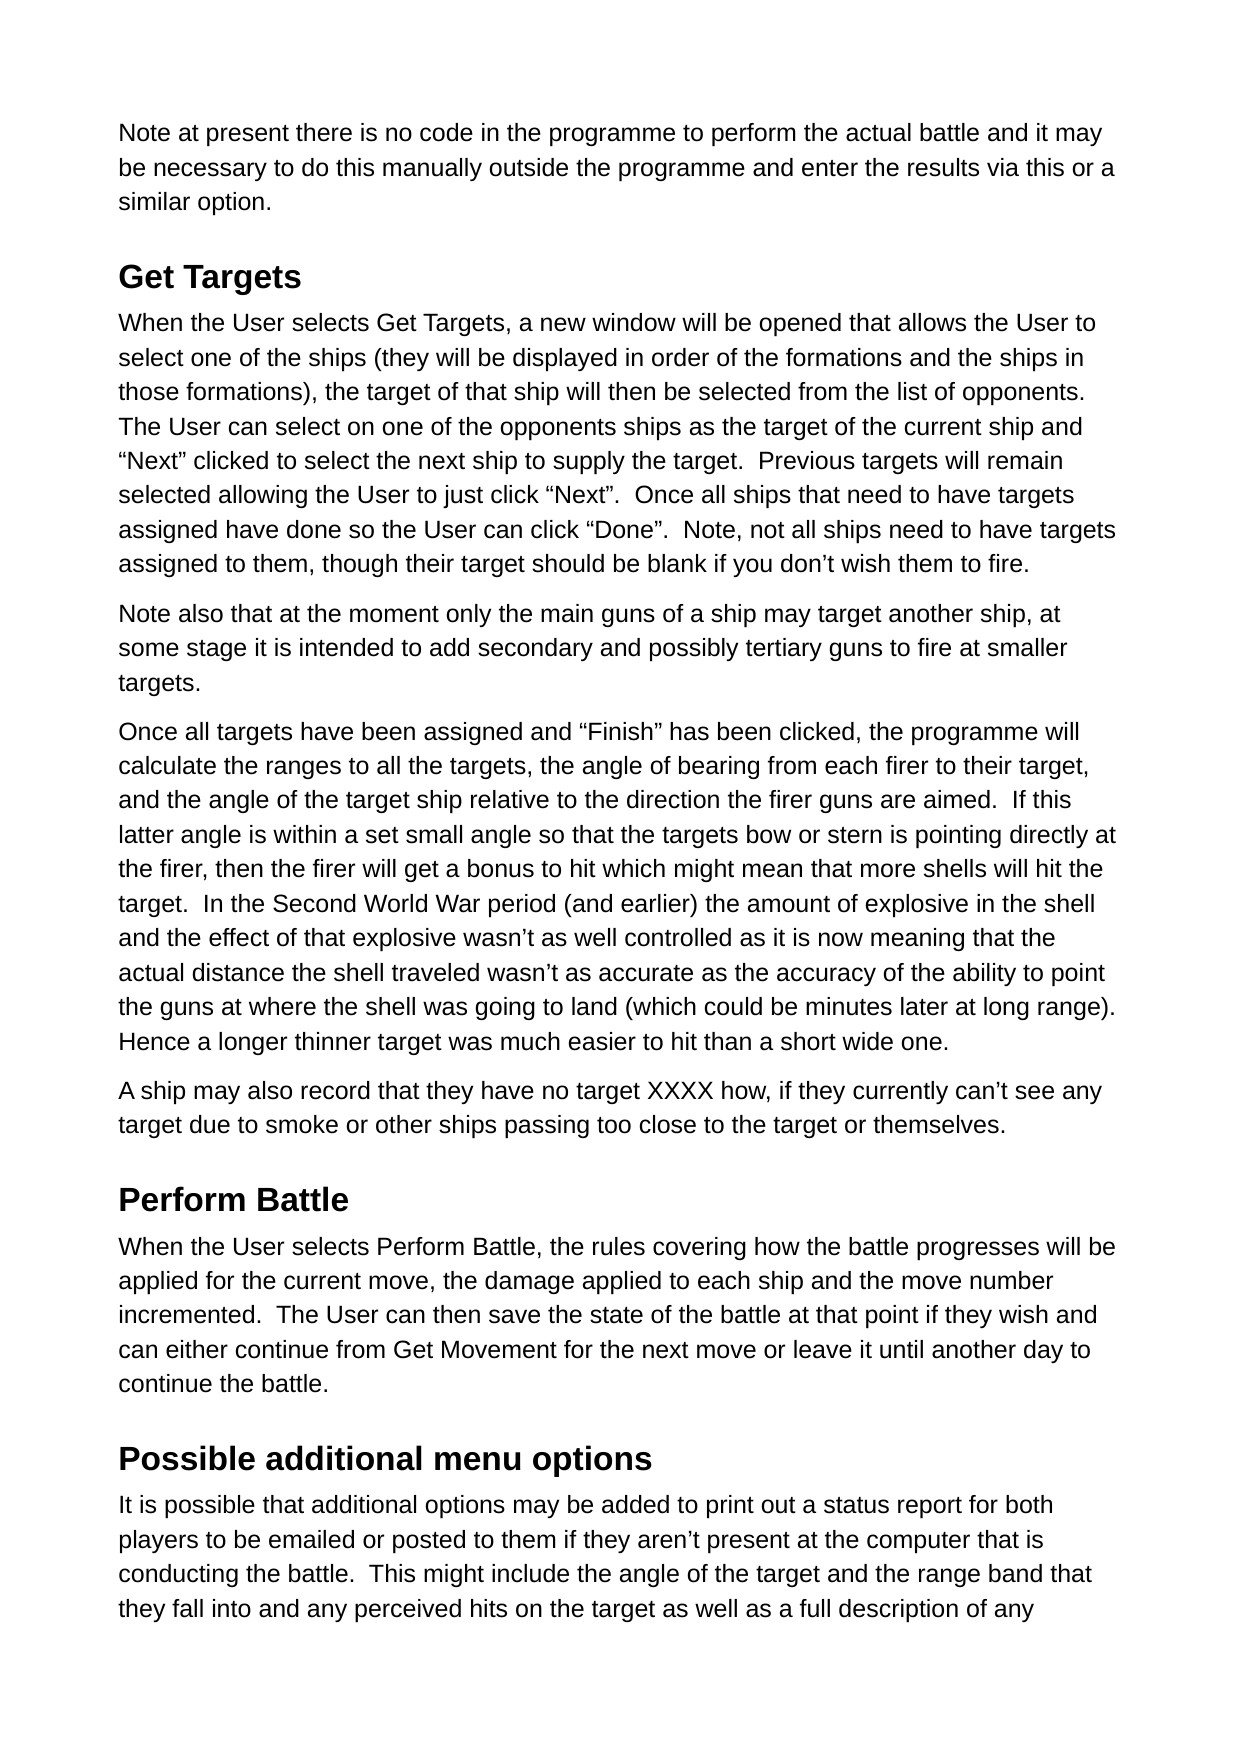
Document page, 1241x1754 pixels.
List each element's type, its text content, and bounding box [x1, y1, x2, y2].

text When the User selects Get Targets, a new window will be opened that allows the User to select one of the ships (they will be displayed in order of the formations and the ships in those formations), the target of that ship will then be selected from the list of opponents. The User can select on one of the opponents ships as the target of the current ship and “Next” clicked to select the next ship to supply the target. Previous targets will remain selected allowing the User to just click “Next”. Once all ships that need to have targets assigned have done so the User can click “Done”. Note, not all ships need to have targets assigned to them, though their target should be blank if you don’t wish them to fire. [118, 308, 1122, 578]
text Once all targets have been assigned and “Finish” has been clicked, the programme will calculate the ranges to all the targets, the angle of bearing from each firer to their target, and the angle of the target ship relative to the direction the firer guns are aimed. If this latter angle is within a set small angle so that the targets bow or stern is pointing directly at the firer, then the firer will get a bonus to hit which might mean that more shells will hit the target. In the Second World War period (and earlier) the amount of explosive in the shell and the effect of that explosive wasn’t as well controlled as it is now meaning that the actual distance the shell traveled wasn’t as accurate as the accuracy of the ability to point the guns at where the shell was going to land (which could be minutes later at long range). Hence a longer thinner target was much easier to hit than a short wide one. [118, 717, 1122, 1056]
text Note at present there is no code in the programme to perform the actual battle and it may be necessary to do this manually outside the programme and enter the results via this or a similar option. [118, 118, 1122, 216]
text A ship may also record that they have no target XXXX how, if they currently can’t see any target due to smoke or other ships passing too close to the target or themselves. [118, 1076, 1122, 1139]
text Note also that at the moment only the main guns of a ship may target another ship, at some stage it is intended to add secondary and possibly tertiary guns to fire at smaller targets. [118, 598, 1122, 696]
text It is possible that additional options may be added to print out a status report for both players to be emailed or posted to them if they aren’t present at the computer that is conducting the battle. This might include the angle of the target and the range band that they fall into and any perceived hits on the target as well as a full description of any [118, 1490, 1122, 1623]
subtitle Perform Battle [118, 1180, 1122, 1219]
subtitle Possible additional menu options [118, 1439, 1122, 1478]
subtitle Get Targets [118, 257, 1122, 296]
text When the User selects Perform Battle, the rules covering how the battle progresses will be applied for the current move, the damage applied to each ship and the move number incremented. The User can then save the state of the battle at that point if they wish and can either continue from Get Movement for the next move or leave it until another day to continue the battle. [118, 1231, 1122, 1398]
